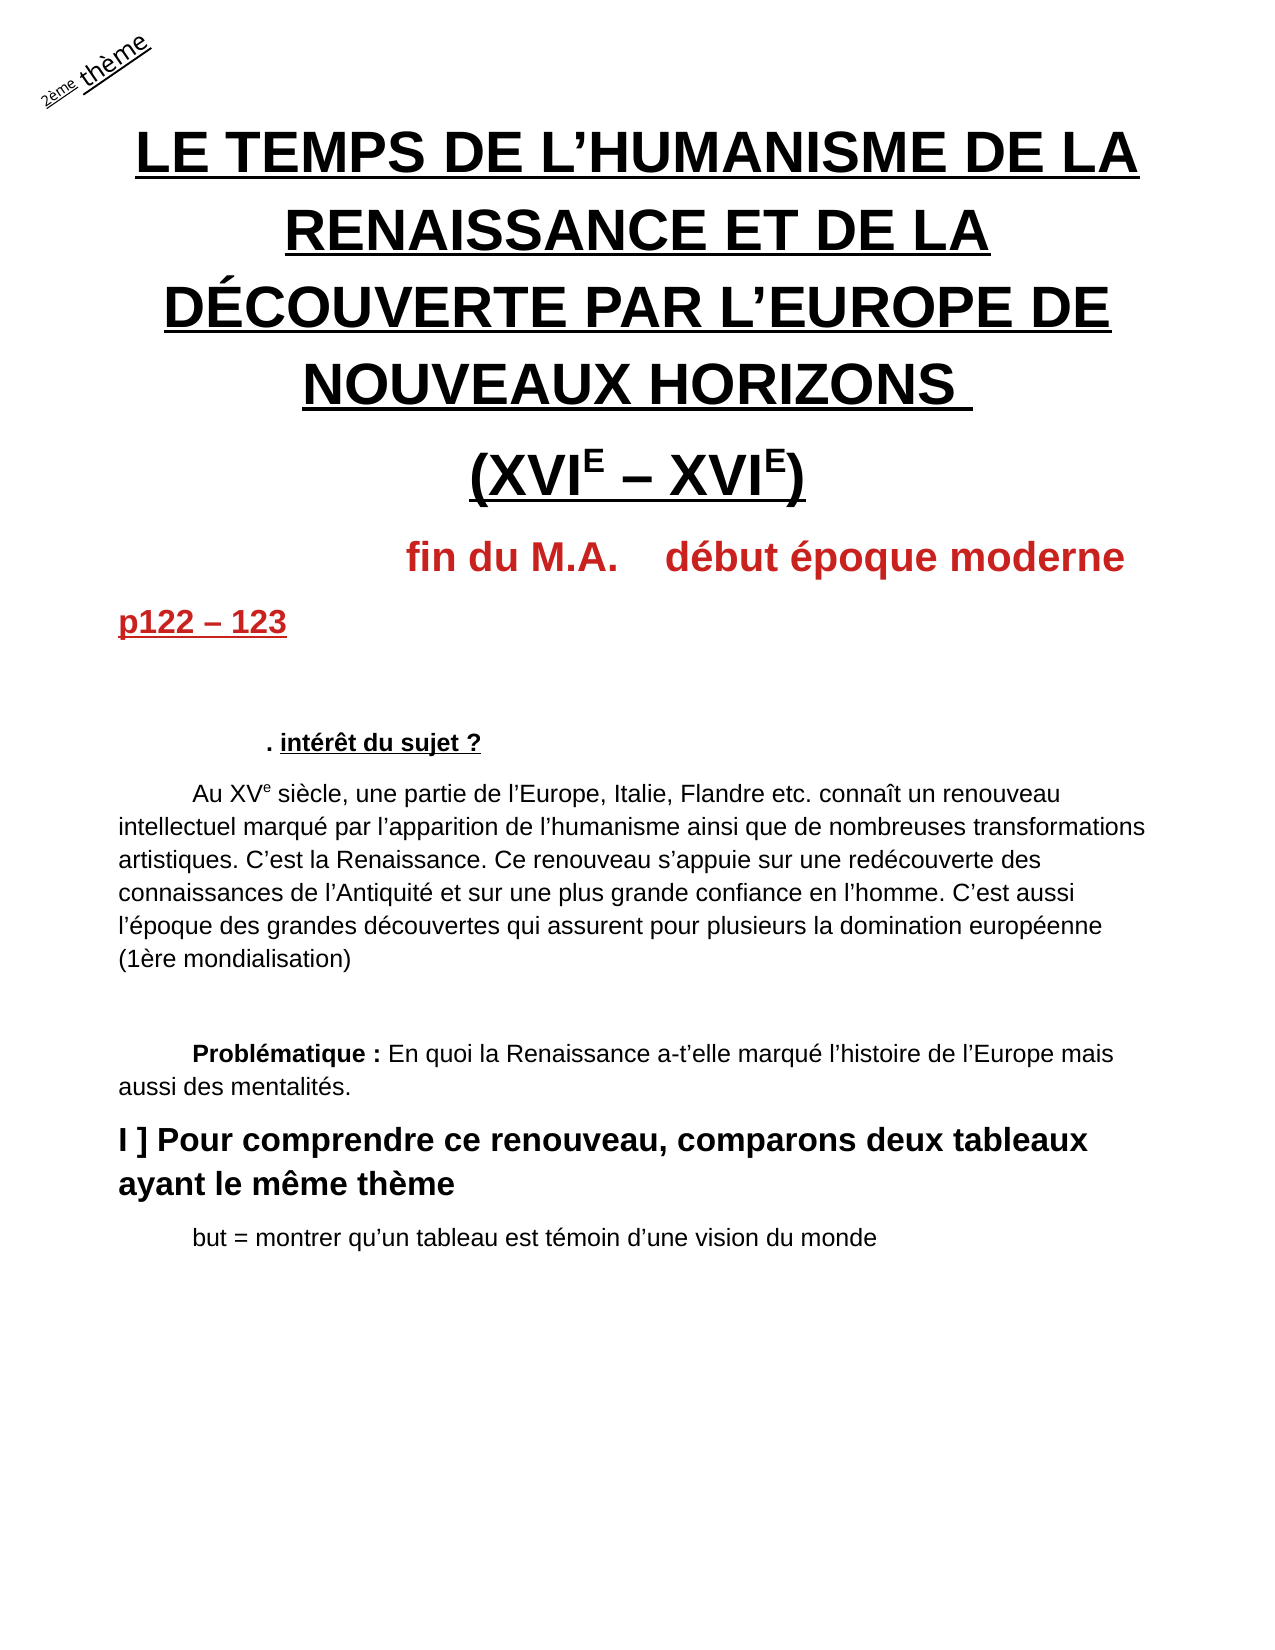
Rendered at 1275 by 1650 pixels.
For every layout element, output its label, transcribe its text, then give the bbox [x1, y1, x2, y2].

text I ] Pour comprendre ce renouveau, comparons deux tableaux ayant le même thème [118, 1119, 1157, 1202]
text fin du M.A. début époque moderne [118, 533, 1157, 581]
text Problématique : En quoi la Renaissance a-t’elle marqué l’histoire de l’Europe mais aussi des mentalités. [118, 1039, 1157, 1101]
text (XVIE – XVIE) [118, 441, 1157, 508]
text but = montrer qu’un tableau est témoin d’une vision du monde [118, 1222, 1157, 1251]
text LE TEMPS DE L’HUMANISME DE LA RENAISSANCE ET DE LA DÉCOUVERTE PAR L’EUROPE DE NOUVEAUX HORIZONS [118, 118, 1157, 416]
text Au XVe siècle, une partie de l’Europe, Italie, Flandre etc. connaît un renouveau intellectuel marqué par l’apparition de l’humanisme ainsi que de nombreuses transformations artistiques. C’est la Renaissance. Ce renouveau s’appuie sur une redécouverte des connaissances de l’Antiquité et sur une plus grande confiance en l’homme. C’est aussi l’époque des grandes découvertes qui assurent pour plusieurs la domination européenne (1ère mondialisation) [118, 779, 1157, 972]
text . intérêt du sujet ? [118, 720, 1157, 758]
text p122 – 123 [118, 602, 1157, 641]
